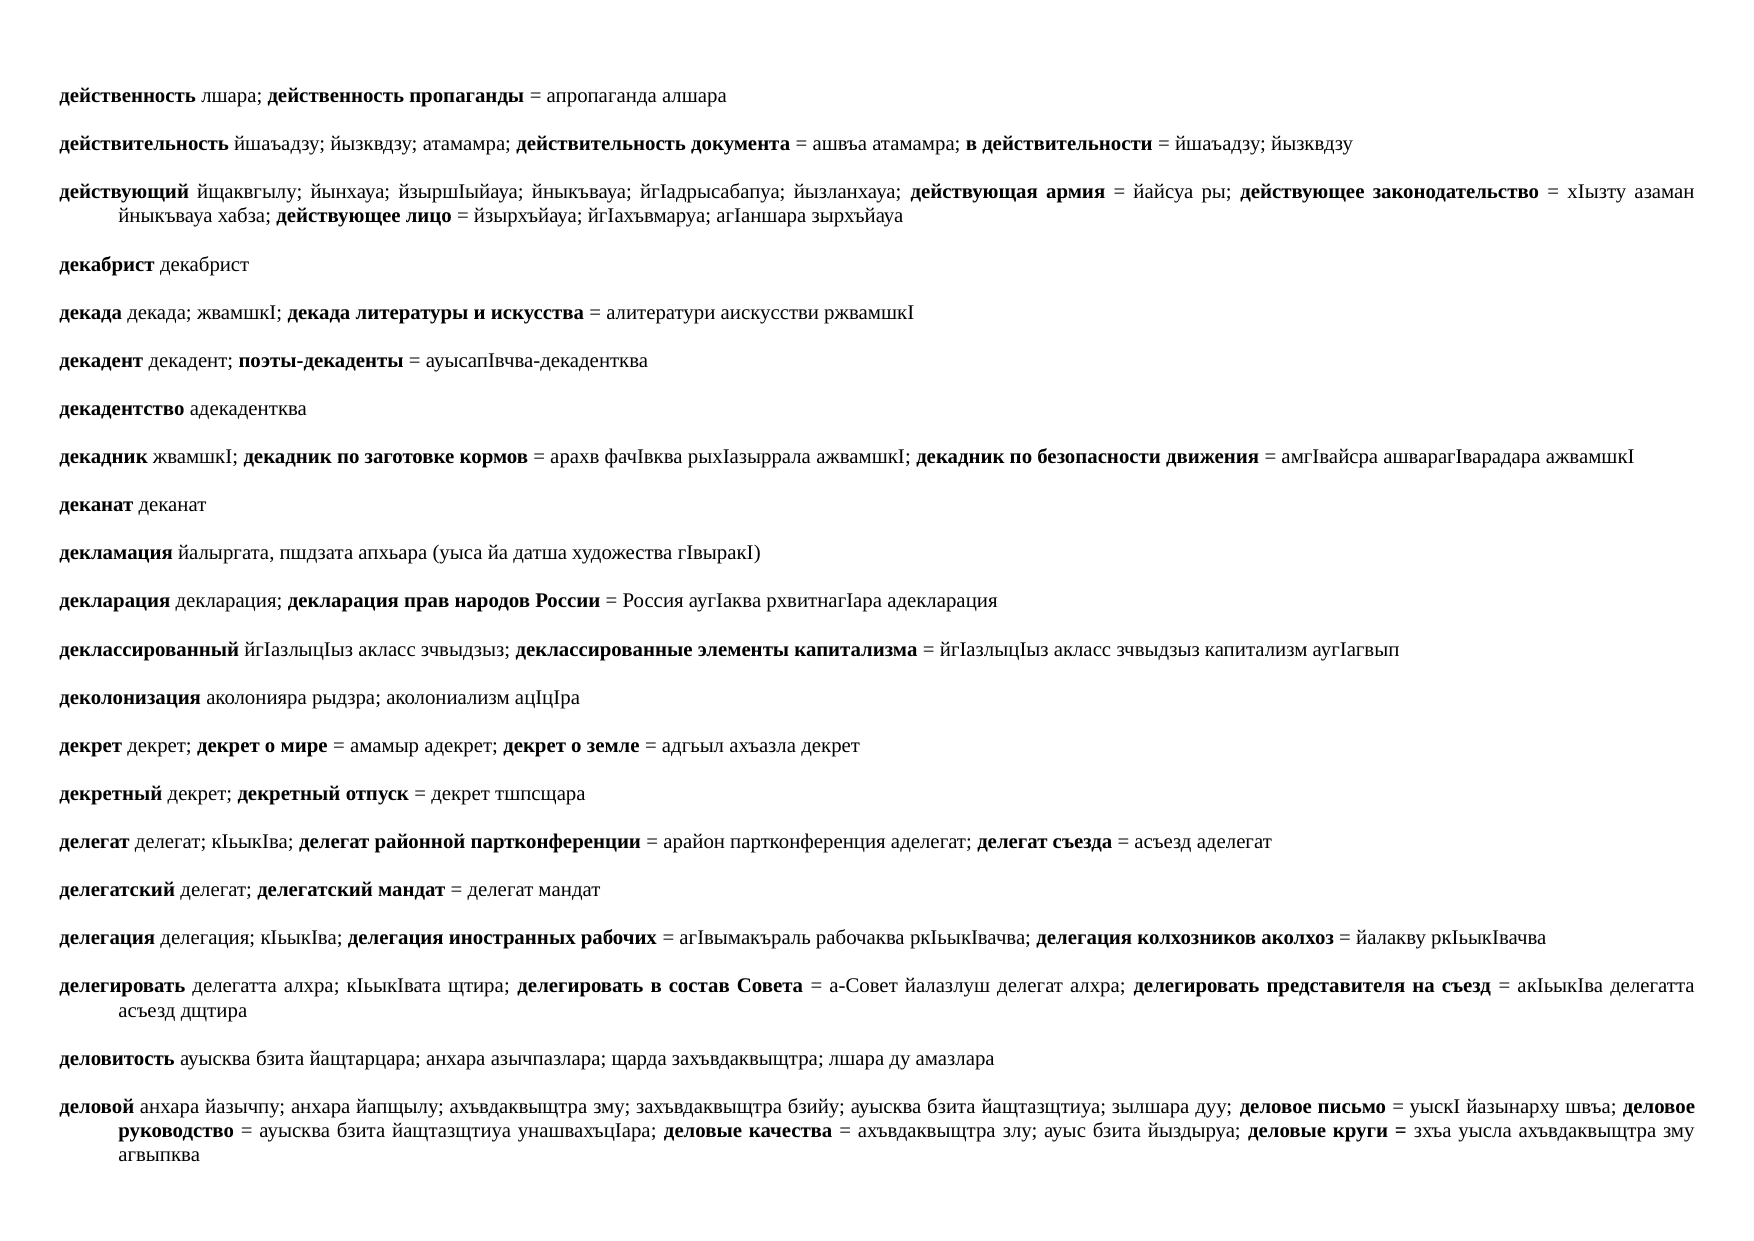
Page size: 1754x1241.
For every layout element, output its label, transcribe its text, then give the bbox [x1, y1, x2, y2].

text декадентство адекадентква [59, 396, 1695, 420]
text действующий йщаквгылу; йынхауа; йзыршIыйауа; йныкъвауа; йгIадрысабапуа; йызланхауа; действующая армия = йайсуа ры; действующее законодательство = хIызту азаман йныкъвауа хабза; действующее лицо = йзырхъйауа; йгIахъвмаруа; агIаншара зырхъйауа [59, 179, 1695, 227]
text деклассированный йгIазлыцIыз акласс зчвыдзыз; деклассированные элементы капитализма = йгIазлыцIыз акласс зчвыдзыз капитализм аугIагвып [59, 637, 1695, 661]
text делегатский делегат; делегатский мандат = делегат мандат [59, 877, 1695, 901]
text декретный декрет; декретный отпуск = декрет тшпсщара [59, 781, 1695, 805]
text действенность лшара; действенность пропаганды = апропаганда алшара [59, 83, 1695, 107]
text декадник жвамшкI; декадник по заготовке кормов = арахв фачIвква рыхIазыррала ажвамшкI; декадник по безопасности движения = амгIвайсра ашварагIварадара ажвамшкI [59, 444, 1695, 468]
text декада декада; жвамшкI; декада литературы и искусства = алитератури аискусстви ржвамшкI [59, 300, 1695, 324]
text деловой анхара йазычпу; анхара йапщылу; ахъвдаквыщтра зму; захъвдаквыщтра бзийу; ауысква бзита йащтазщтиуа; зылшара дуу; деловое письмо = уыскI йазынарху швъа; деловое руководство = ауысква бзита йащтазщтиуа унашвахъцIара; деловые качества = ахъвдаквыщтра злу; ауыс бзита йыздыруа; деловые круги = зхъа уысла ахъвдаквыщтра зму агвыпква [59, 1094, 1695, 1166]
text декламация йалыргата, пшдзата апхьара (уыса йа датша художества гIвыракI) [59, 540, 1695, 564]
text декадент декадент; поэты-декаденты = ауысапIвчва-декадентква [59, 348, 1695, 372]
text декрет декрет; декрет о мире = амамыр адекрет; декрет о земле = адгьыл ахъазла декрет [59, 733, 1695, 757]
text делегация делегация; кIьыкIва; делегация иностранных рабочих = агIвымакъраль рабочаква ркIьыкIвачва; делегация колхозников аколхоз = йалакву ркIьыкIвачва [59, 925, 1695, 949]
text действительность йшаъадзу; йызквдзу; атамамра; действительность документа = ашвъа атамамра; в действительности = йшаъадзу; йызквдзу [59, 131, 1695, 155]
text декабрист декабрист [59, 252, 1695, 276]
text делегировать делегатта алхра; кIьыкIвата щтира; делегировать в состав Совета = а-Совет йалазлуш делегат алхра; делегировать представителя на съезд = акIьыкIва делегатта асъезд дщтира [59, 973, 1695, 1022]
text делегат делегат; кIьыкIва; делегат районной партконференции = арайон партконференция аделегат; делегат съезда = асъезд аделегат [59, 829, 1695, 853]
text декларация декларация; декларация прав народов России = Россия аугIаква рхвитнагIара адекларация [59, 588, 1695, 612]
text деколонизация аколонияра рыдзра; аколониализм ацIцIра [59, 685, 1695, 709]
text деловитость ауысква бзита йащтарцара; анхара азычпазлара; щарда захъвдаквыщтра; лшара ду амазлара [59, 1046, 1695, 1070]
text деканат деканат [59, 492, 1695, 516]
